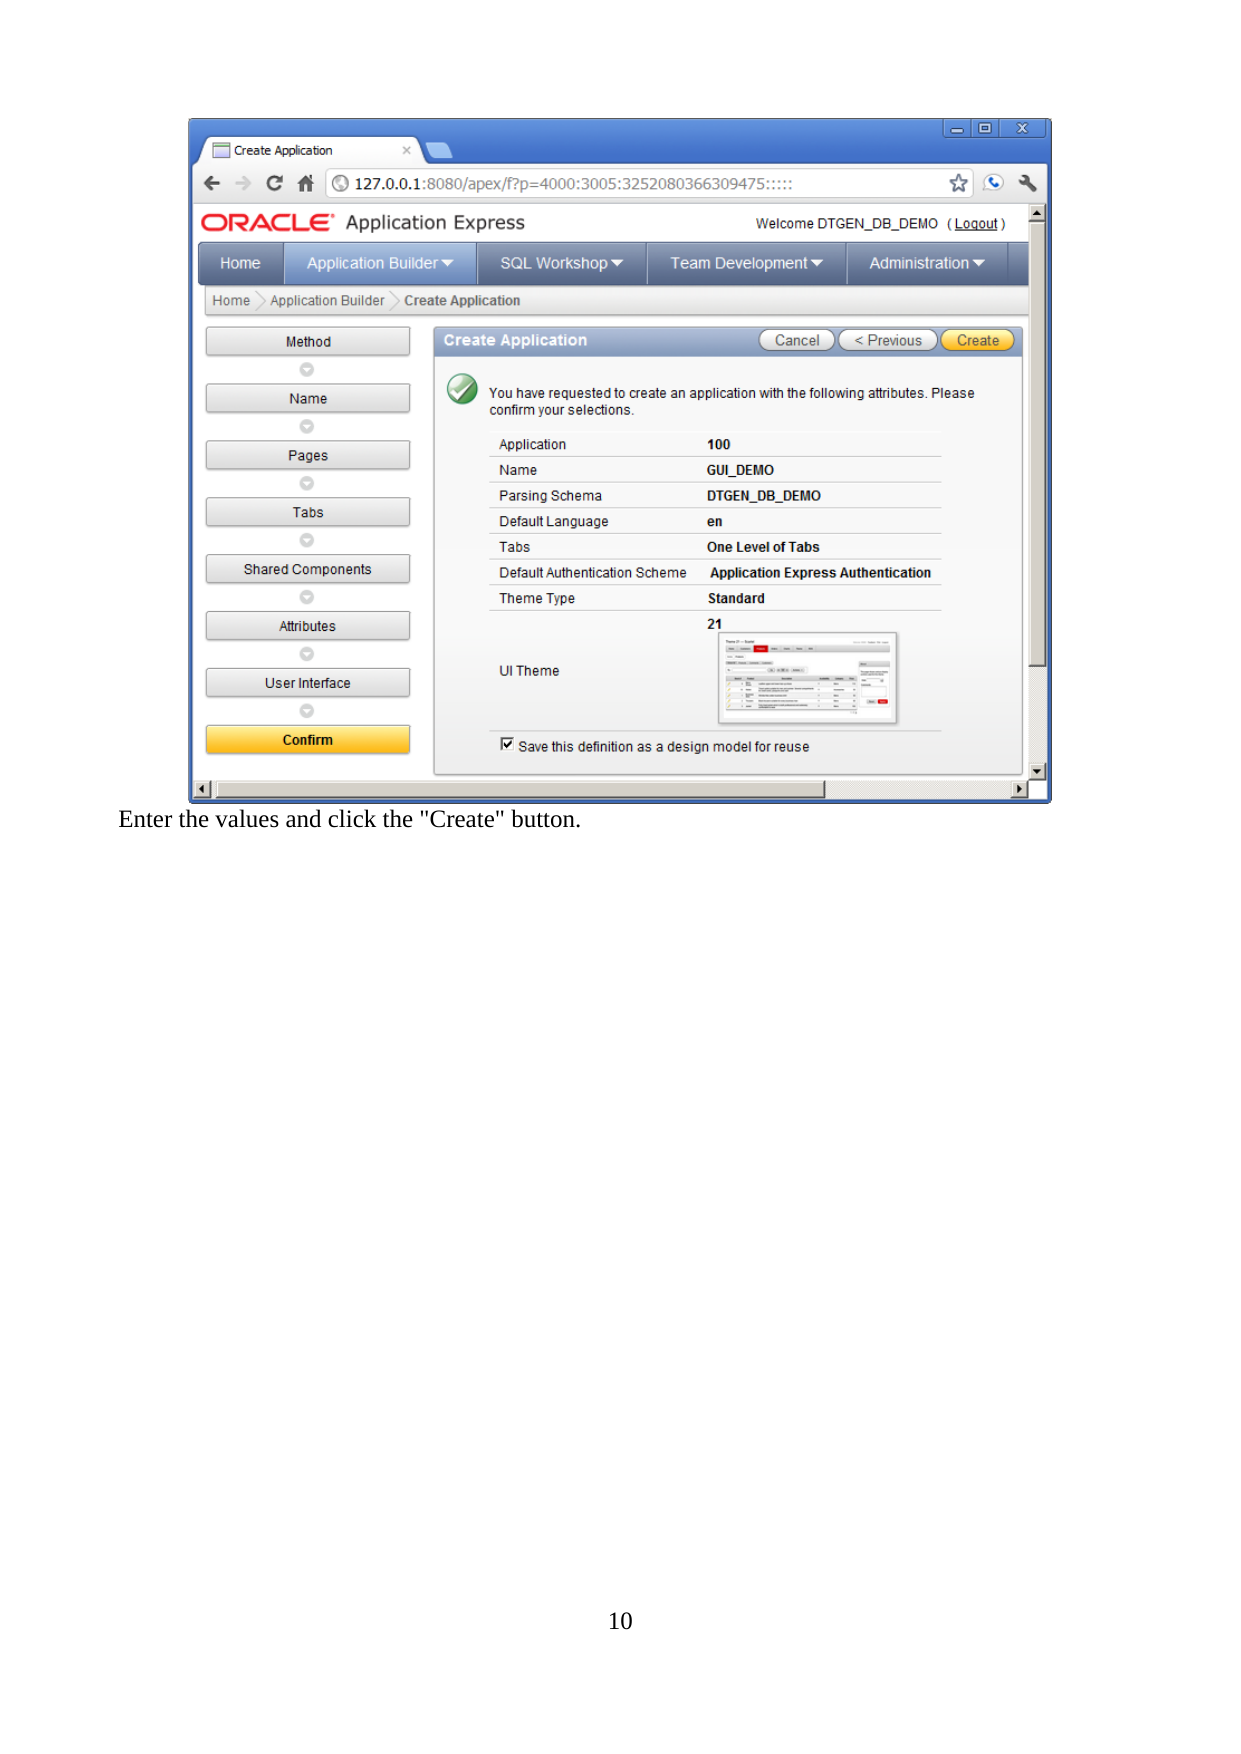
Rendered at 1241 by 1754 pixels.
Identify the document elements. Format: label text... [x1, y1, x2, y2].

picture [188, 118, 1052, 804]
text Enter the values and click the "Create" button. [118, 118, 1122, 832]
